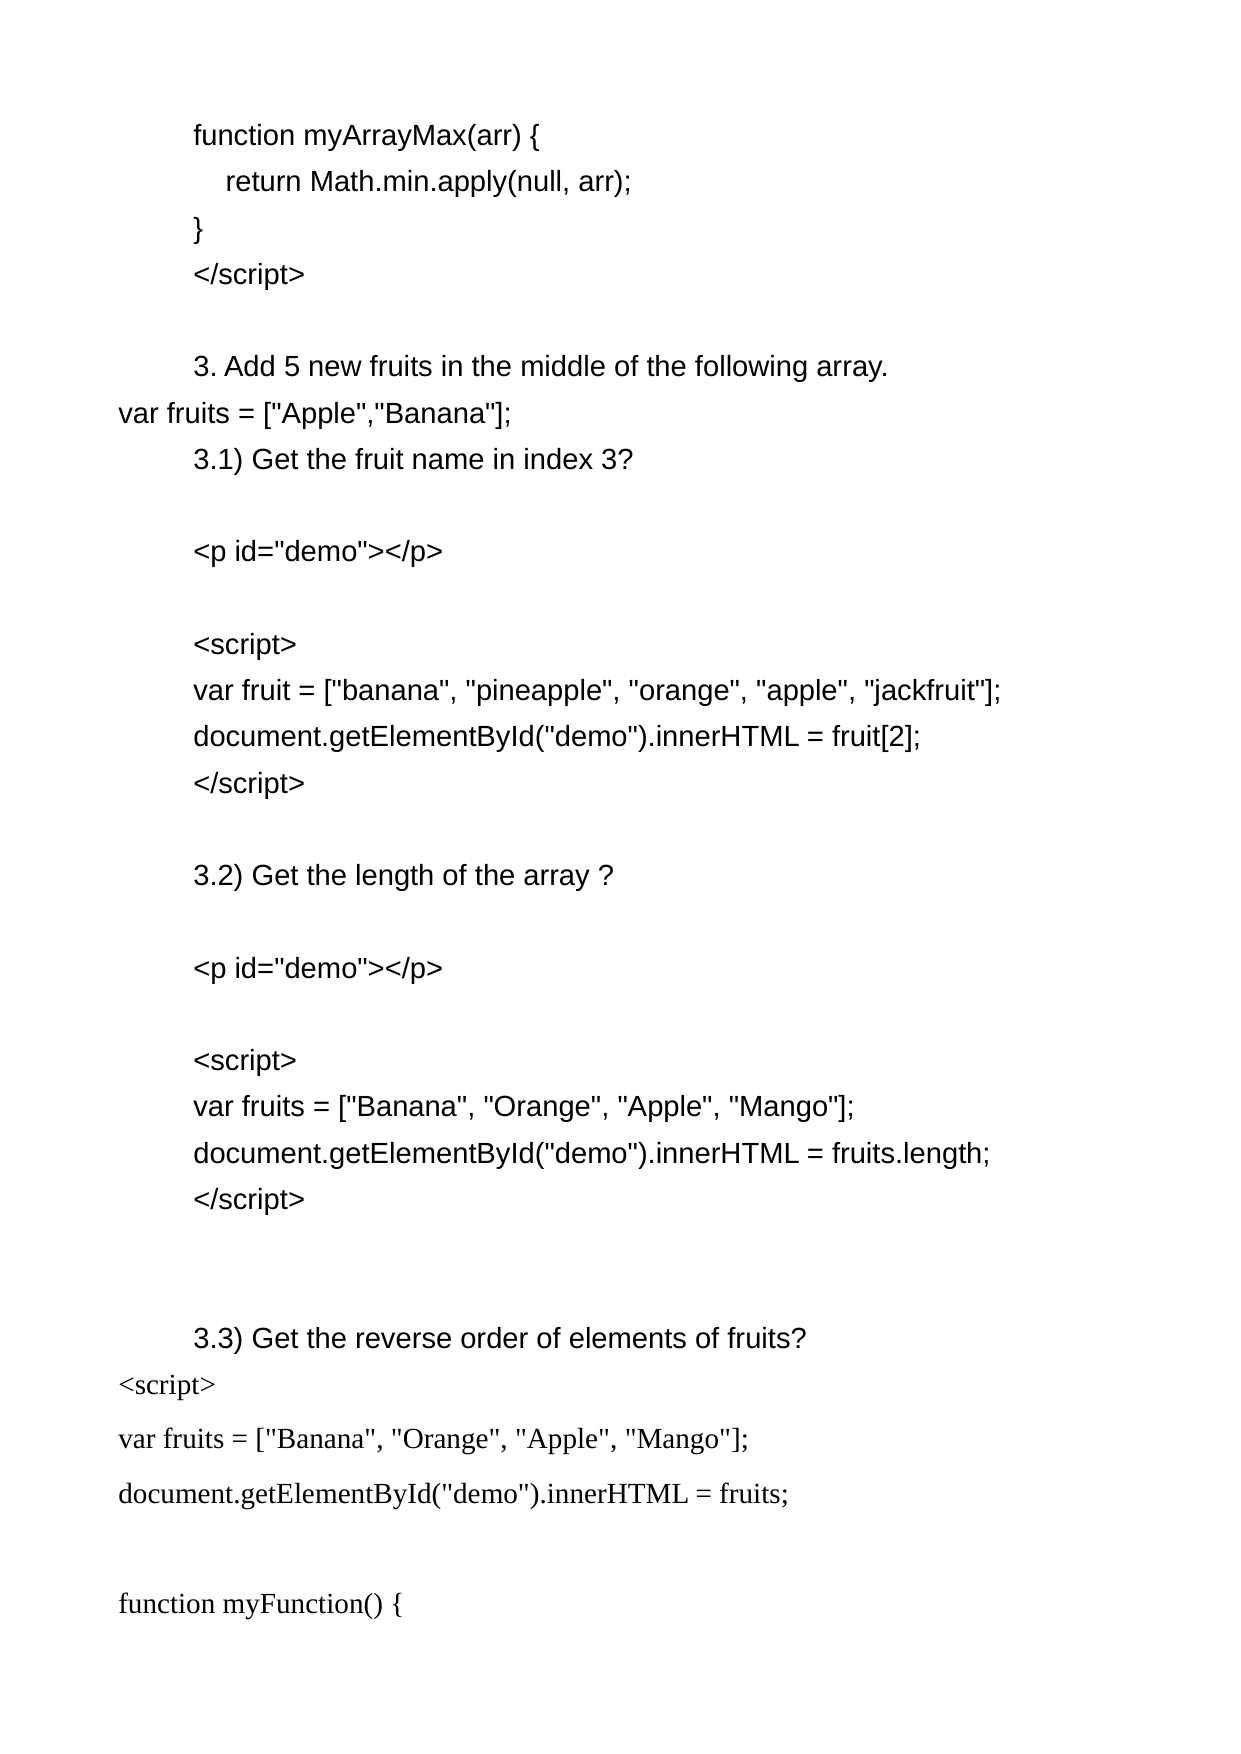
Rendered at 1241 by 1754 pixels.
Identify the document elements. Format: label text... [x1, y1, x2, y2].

text function myArrayMax(arr) { [118, 118, 1122, 152]
text var fruits = ["Banana", "Orange", "Apple", "Mango"]; [118, 1089, 1122, 1123]
text var fruits = ["Banana", "Orange", "Apple", "Mango"]; [118, 1422, 1122, 1455]
text <p id="demo"></p> [118, 951, 1122, 984]
text } [118, 211, 1122, 244]
text <p id="demo"></p> [118, 534, 1122, 568]
text var fruit = ["banana", "pineapple", "orange", "apple", "jackfruit"]; [118, 673, 1122, 707]
text 3. Add 5 new fruits in the middle of the following array. [118, 349, 1122, 383]
text document.getElementById("demo").innerHTML = fruits; [118, 1476, 1122, 1510]
text function myFunction() { [118, 1586, 1122, 1619]
text document.getElementById("demo").innerHTML = fruit[2]; [118, 719, 1122, 753]
text </script> [118, 257, 1122, 290]
text document.getElementById("demo").innerHTML = fruits.length; [118, 1136, 1122, 1169]
text <script> [118, 1367, 1122, 1400]
text <script> [118, 1043, 1122, 1077]
text 3.2) Get the length of the array ? [118, 858, 1122, 892]
text var fruits = ["Apple","Banana"]; [118, 396, 1122, 429]
text return Math.min.apply(null, arr); [118, 164, 1122, 198]
text <script> [118, 627, 1122, 660]
text </script> [118, 766, 1122, 799]
text 3.3) Get the reverse order of elements of fruits? [118, 1321, 1122, 1354]
text </script> [118, 1182, 1122, 1215]
text 3.1) Get the fruit name in index 3? [118, 442, 1122, 475]
